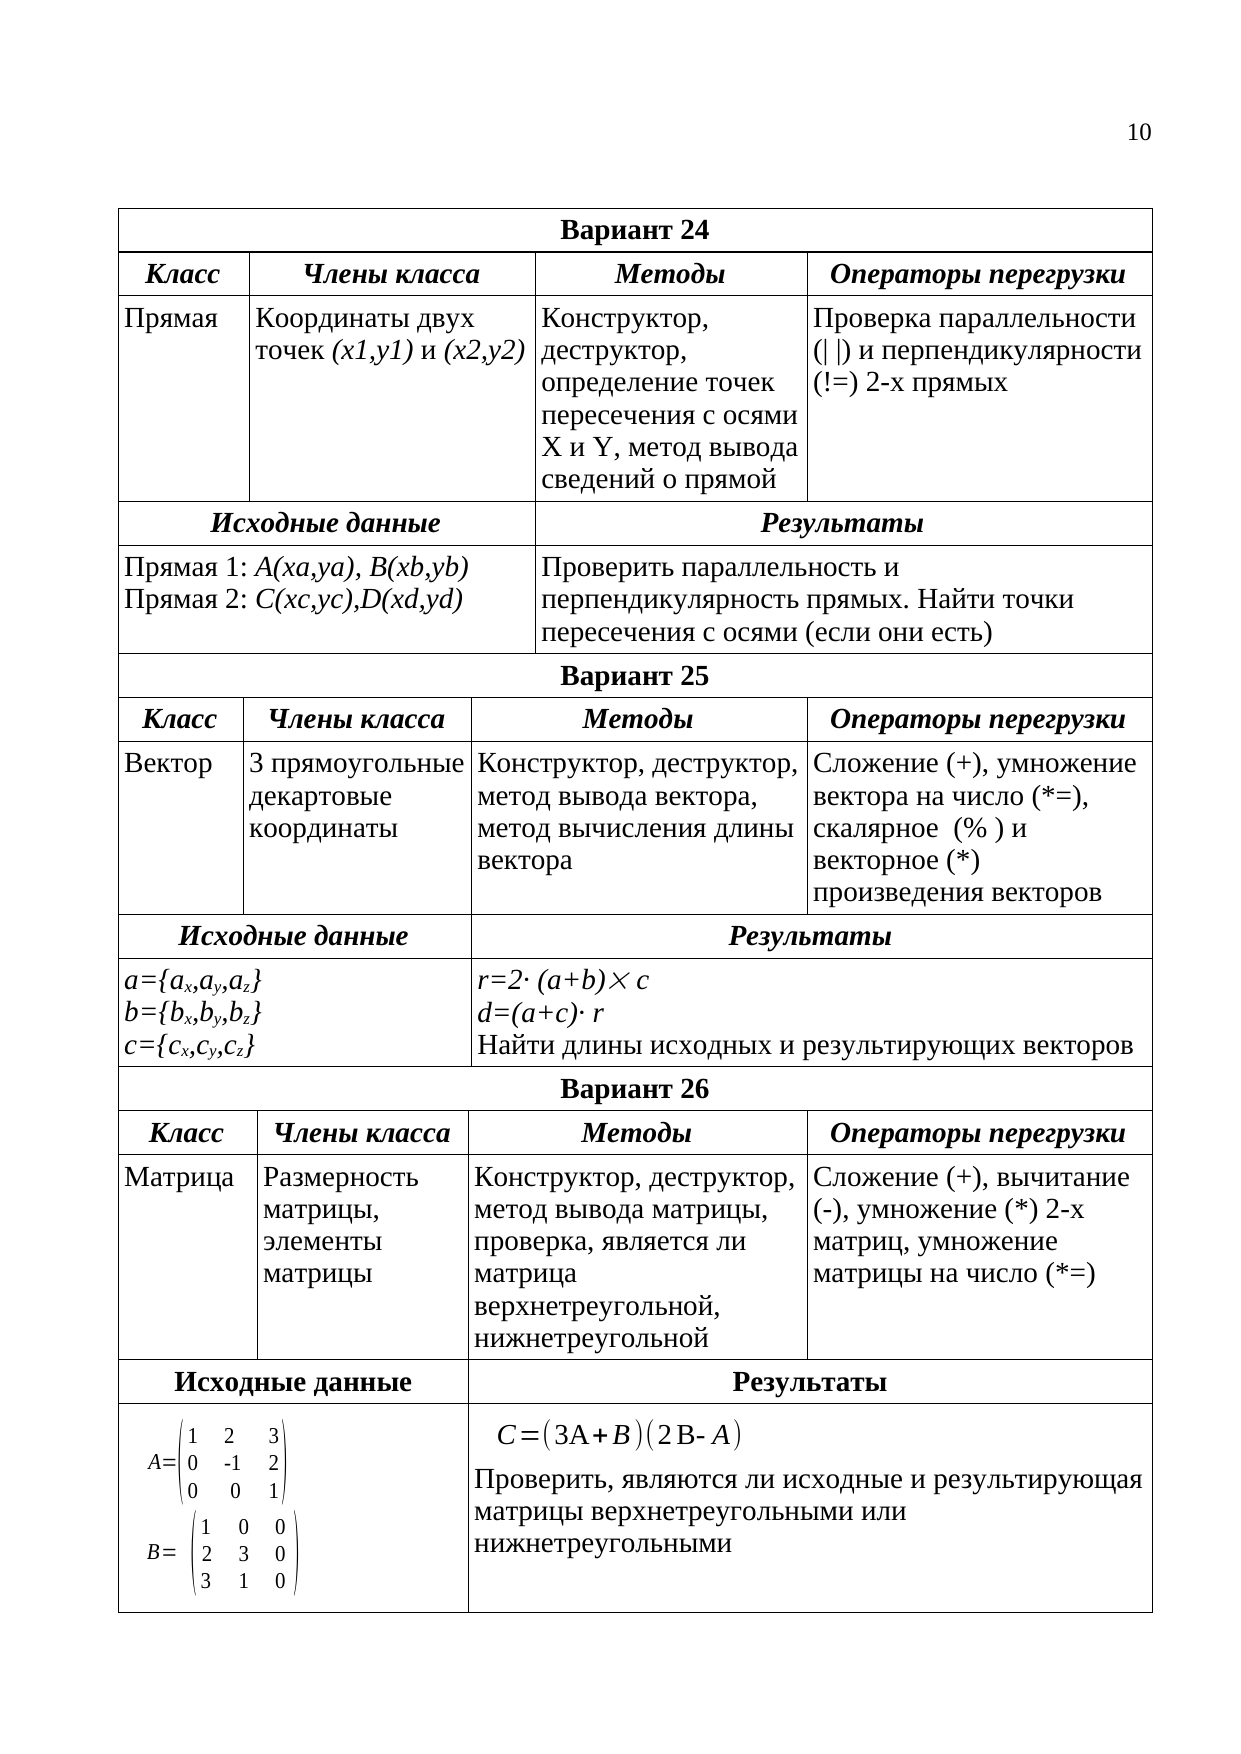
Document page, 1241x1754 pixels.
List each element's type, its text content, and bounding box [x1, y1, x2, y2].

table_header Вариант 25 [119, 654, 1152, 697]
table_cell Координаты двух точек (x1,y1) и (x2,y2) [250, 296, 535, 501]
table_cell Конструктор, деструктор, определение точек пересечения с осями X и Y, метод вывода сведений о прямой [536, 296, 807, 501]
table_cell a={ax,ay,az} b={bx,by,bz} c={cx,cy,cz} [119, 959, 471, 1066]
table_header Вариант 26 [119, 1067, 1152, 1110]
table_cell Конструктор, деструктор, метод вывода вектора, метод вычисления длины вектора [472, 742, 807, 914]
table_cell Прямая 1: A(xa,ya), B(xb,yb) Прямая 2: C(xc,yc),D(xd,yd) [119, 546, 535, 653]
table_cell Результаты [472, 915, 1152, 958]
table_cell Проверить параллельность и перпендикулярность прямых. Найти точки пересечения с осями (если они есть) [536, 546, 1152, 653]
table_cell Конструктор, деструктор, метод вывода матрицы, проверка, является ли матрица верхнетреугольной, нижнетреугольной [469, 1155, 807, 1359]
table_cell 3 прямоугольные декартовые координаты [244, 742, 471, 914]
table_cell Члены класса [244, 698, 471, 741]
table_header Члены класса [250, 253, 535, 295]
table_cell Члены класса [258, 1111, 468, 1154]
table_cell r=2∙ (a+b) c d=(a+c)∙ r Найти длины исходных и результирующих векторов [472, 959, 1152, 1066]
table_cell Класс [119, 698, 243, 741]
table_cell Сложение (+), вычитание (-), умножение (*) 2-х матриц, умножение матрицы на число (*=) [808, 1155, 1152, 1359]
table_cell Исходные данные [119, 1360, 468, 1403]
table_cell Прямая [119, 296, 249, 501]
table_cell Сложение (+), умножение вектора на число (*=), скалярное (% ) и векторное (*) произведения векторов [808, 742, 1152, 914]
table_header Класс [119, 253, 249, 295]
table_cell Проверка параллельности (| |) и перпендикулярности (!=) 2-х прямых [808, 296, 1152, 501]
table_header Вариант 24 [119, 209, 1152, 251]
table_cell Операторы перегрузки [808, 698, 1152, 741]
table_cell Матрица [119, 1155, 257, 1359]
table_cell Размерность матрицы, элементы матрицы [258, 1155, 468, 1359]
table_cell Операторы перегрузки [808, 1111, 1152, 1154]
table_cell Результаты [536, 502, 1152, 544]
table_cell Методы [469, 1111, 807, 1154]
table_cell Вектор [119, 742, 243, 914]
table_cell [119, 1404, 468, 1612]
table_header Методы [536, 253, 807, 295]
table_cell Проверить, являются ли исходные и результирующая матрицы верхнетреугольными или нижнетреугольными [469, 1404, 1152, 1612]
table_cell Исходные данные [119, 502, 535, 544]
table_cell Исходные данные [119, 915, 471, 958]
table_cell Методы [472, 698, 807, 741]
table_header Операторы перегрузки [808, 253, 1152, 295]
table_cell Результаты [469, 1360, 1152, 1403]
table_cell Класс [119, 1111, 257, 1154]
